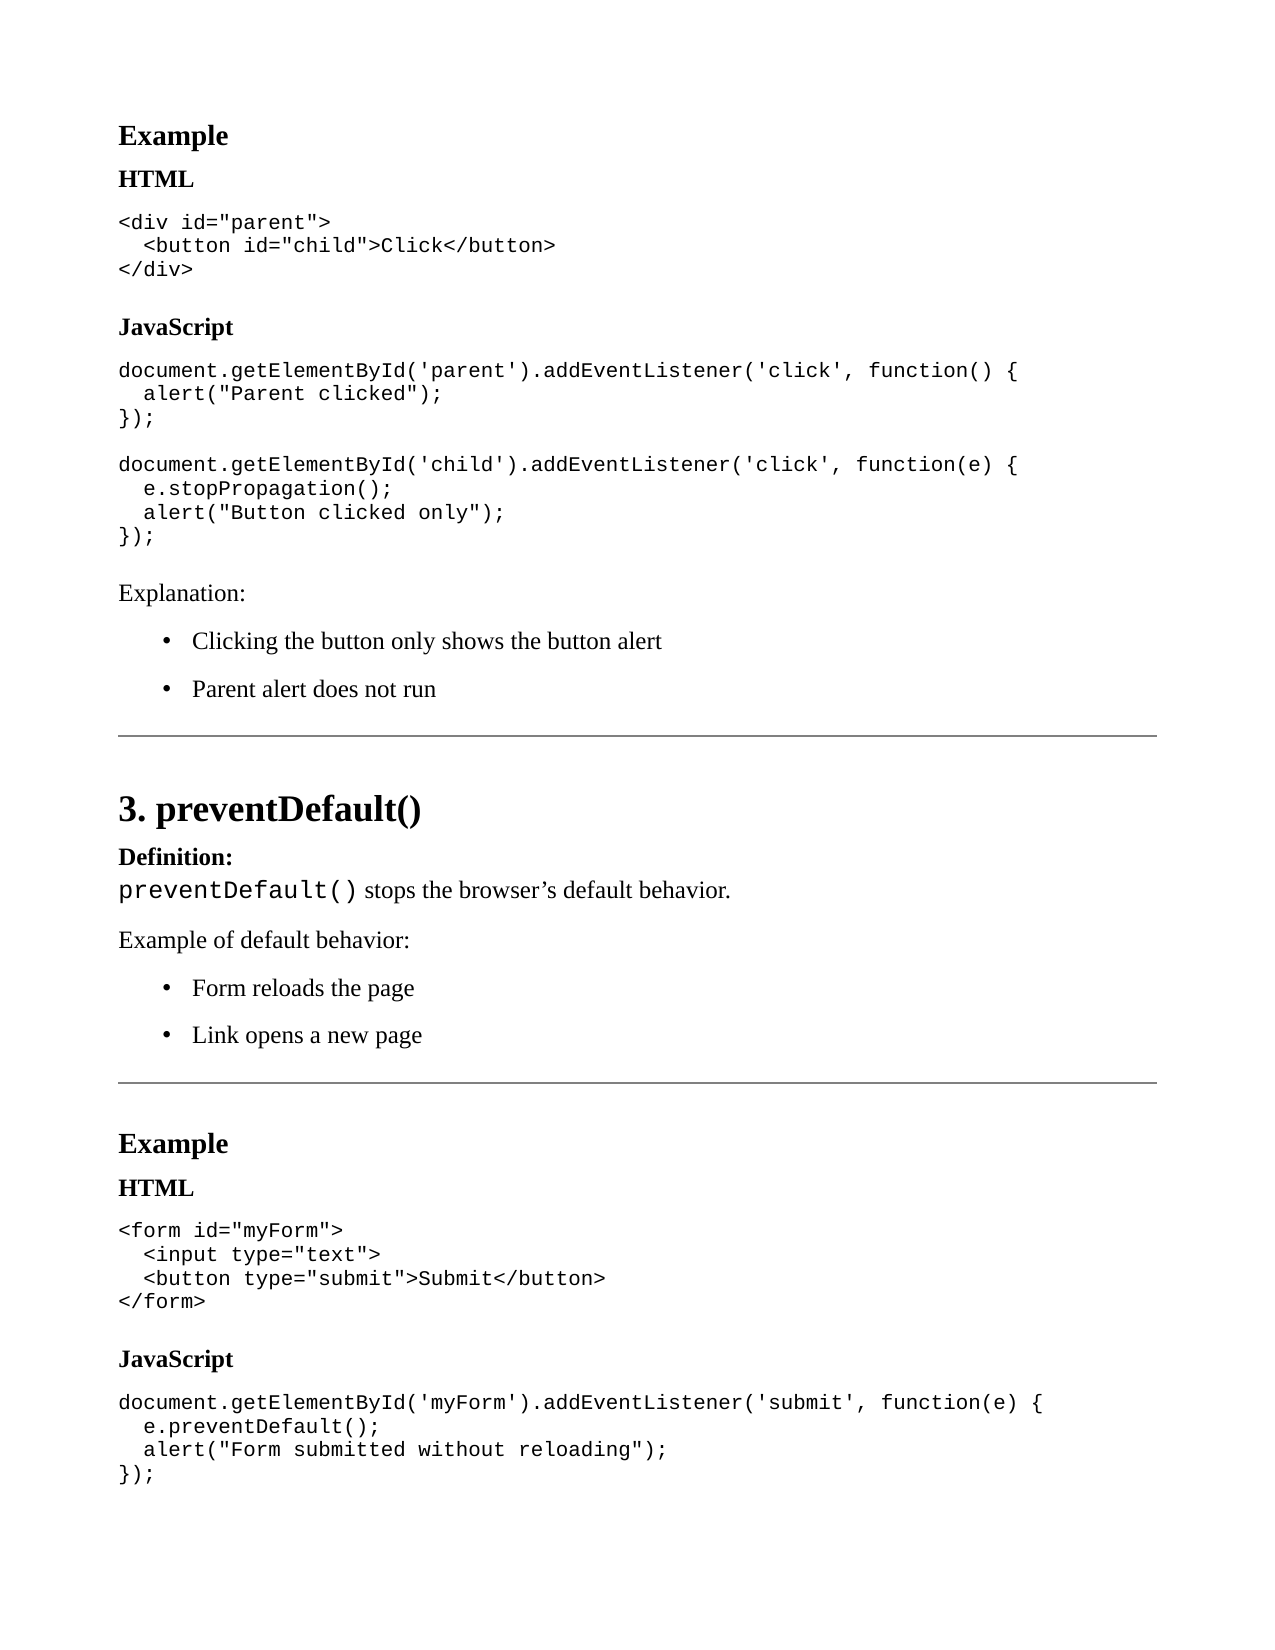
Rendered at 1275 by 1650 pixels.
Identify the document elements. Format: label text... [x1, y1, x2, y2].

text alert("Form submitted without reloading"); [118, 1439, 1157, 1463]
subtitle Example [118, 1127, 1157, 1160]
text Explanation: [118, 578, 1157, 607]
text HTML [118, 1173, 1157, 1201]
list Form reloads the page [162, 973, 1157, 1001]
subtitle 3. preventDefault() [118, 786, 1157, 829]
text Example of default behavior: [118, 925, 1157, 954]
list Link opens a new page [162, 1020, 1157, 1049]
text }); [118, 525, 1157, 549]
text document.getElementById('child').addEventListener('click', function(e) { [118, 454, 1157, 478]
text </form> [118, 1291, 1157, 1315]
text alert("Parent clicked"); [118, 383, 1157, 407]
text </div> [118, 259, 1157, 283]
text e.stopPropagation(); [118, 478, 1157, 502]
text JavaScript [118, 312, 1157, 341]
text JavaScript [118, 1344, 1157, 1373]
text alert("Button clicked only"); [118, 502, 1157, 525]
list Parent alert does not run [162, 674, 1157, 702]
text Definition: preventDefault() stops the browser’s default behavior. [118, 842, 1157, 906]
text }); [118, 1463, 1157, 1487]
text document.getElementById('parent').addEventListener('click', function() { [118, 360, 1157, 383]
list Clicking the button only shows the button alert [162, 626, 1157, 655]
text }); [118, 407, 1157, 431]
text <div id="parent"> [118, 212, 1157, 235]
subtitle Example [118, 118, 1157, 152]
text e.preventDefault(); [118, 1416, 1157, 1439]
text <button id="child">Click</button> [118, 235, 1157, 259]
text document.getElementById('myForm').addEventListener('submit', function(e) { [118, 1392, 1157, 1416]
text <input type="text"> [118, 1244, 1157, 1268]
text <button type="submit">Submit</button> [118, 1268, 1157, 1291]
text HTML [118, 164, 1157, 193]
text <form id="myForm"> [118, 1220, 1157, 1244]
